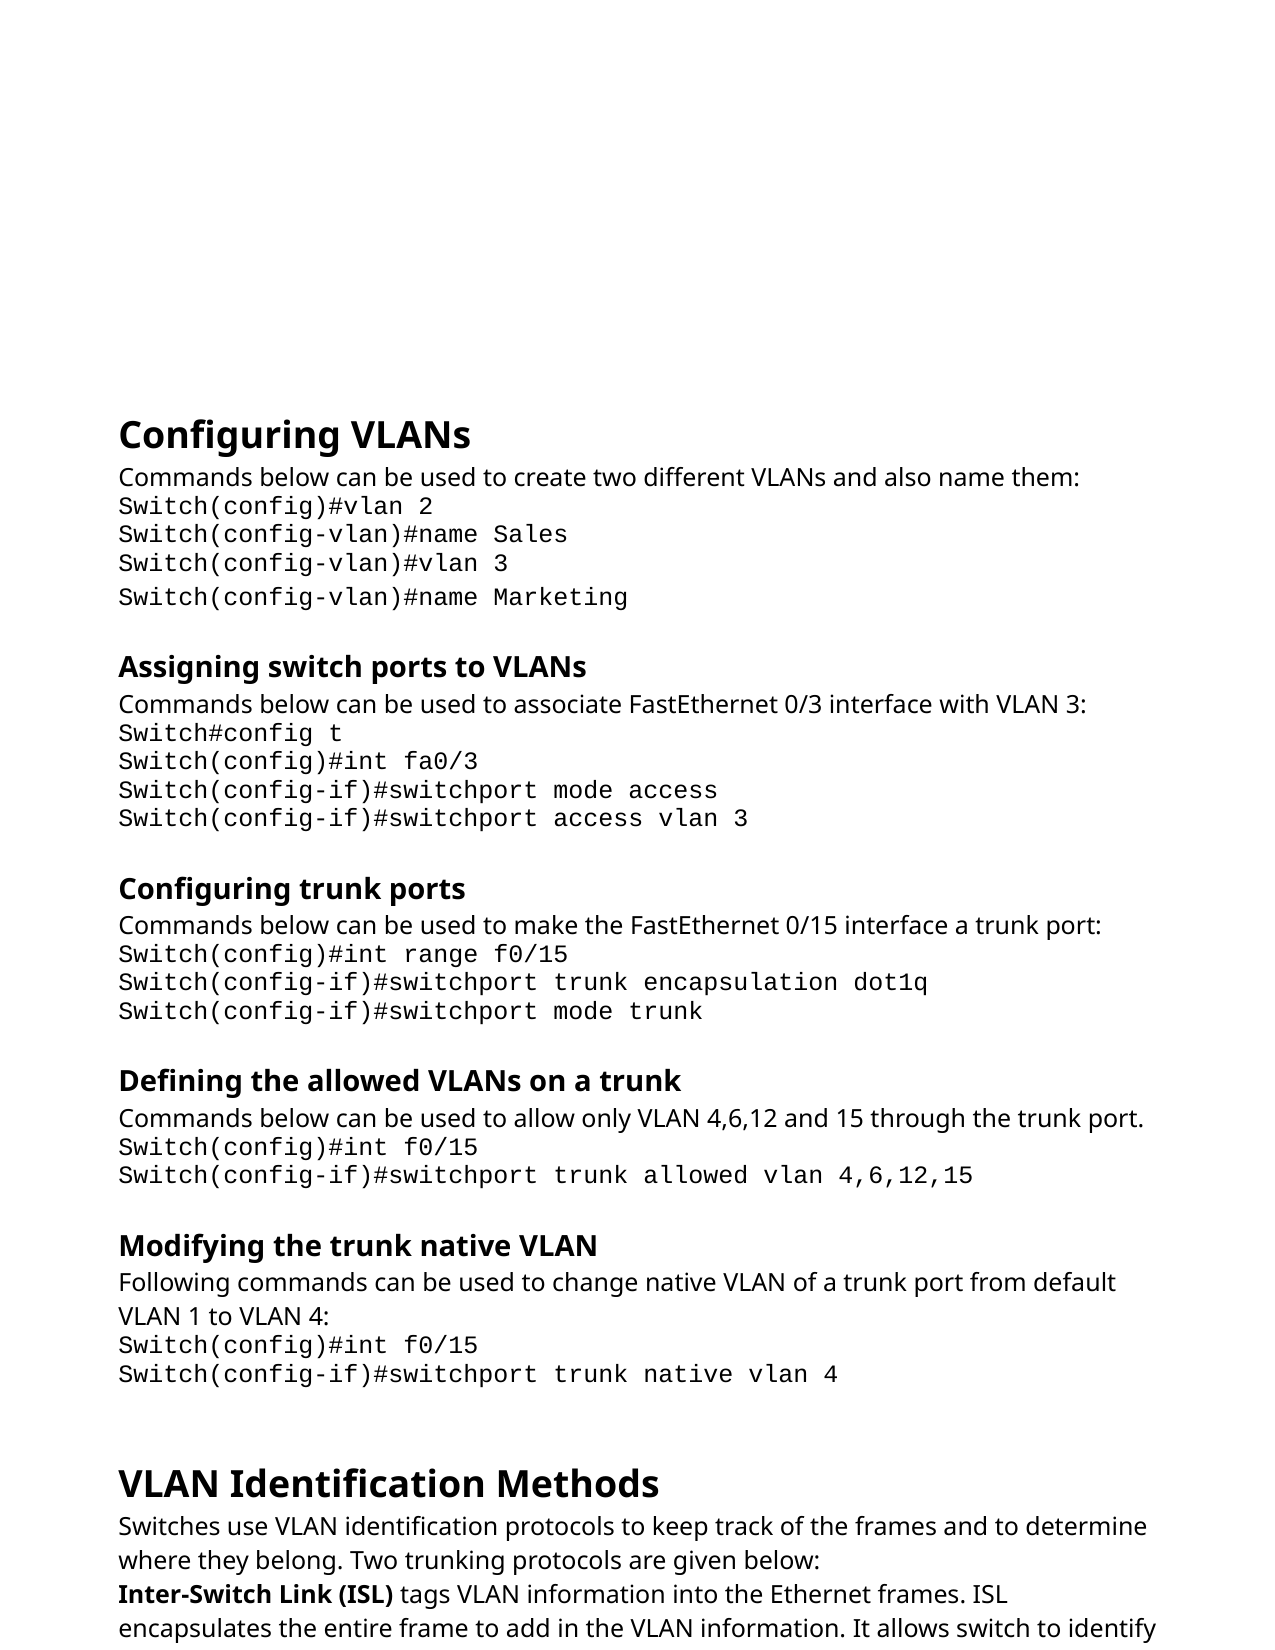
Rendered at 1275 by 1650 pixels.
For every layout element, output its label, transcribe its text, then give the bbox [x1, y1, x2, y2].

text Assigning switch ports to VLANs [118, 647, 1157, 686]
text Switch(config-if)#switchport mode access [118, 777, 1157, 806]
text Switch(config)#int fa0/3 [118, 749, 1157, 777]
text Following commands can be used to change native VLAN of a trunk port from default VLAN 1 to VLAN 4: [118, 1265, 1157, 1333]
text Modifying the trunk native VLAN [118, 1225, 1157, 1265]
text Defining the allowed VLANs on a trunk [118, 1061, 1157, 1100]
text Commands below can be used to associate FastEthernet 0/3 interface with VLAN 3: [118, 686, 1157, 721]
text Switches use VLAN identification protocols to keep track of the frames and to determine where they belong. Two trunking protocols are given below: [118, 1509, 1157, 1577]
text Switch(config-if)#switchport trunk allowed vlan 4,6,12,15 [118, 1163, 1157, 1191]
text Commands below can be used to create two different VLANs and also name them: [118, 459, 1157, 493]
text Switch(config)#vlan 2 [118, 493, 1157, 522]
text Switch(config)#int f0/15 [118, 1333, 1157, 1361]
text Inter-Switch Link (ISL) tags VLAN information into the Ethernet frames. ISL encapsulates the entire frame to add in the VLAN information. It allows switch to identify [118, 1577, 1157, 1645]
text Configuring trunk ports [118, 868, 1157, 908]
text Switch(config-if)#switchport trunk native vlan 4 [118, 1361, 1157, 1390]
text Switch#config t [118, 721, 1157, 749]
text Switch(config-if)#switchport mode trunk [118, 998, 1157, 1027]
text Switch(config-vlan)#name Marketing [118, 578, 1157, 613]
text Commands below can be used to make the FastEthernet 0/15 interface a trunk port: [118, 908, 1157, 942]
text Switch(config)#int f0/15 [118, 1134, 1157, 1163]
text Switch(config-if)#switchport access vlan 3 [118, 806, 1157, 834]
text Switch(config-if)#switchport trunk encapsulation dot1q [118, 970, 1157, 998]
text Switch(config)#int range f0/15 [118, 942, 1157, 970]
text Switch(config-vlan)#vlan 3 [118, 550, 1157, 578]
text Switch(config-vlan)#name Sales [118, 522, 1157, 550]
text Configuring VLANs [118, 408, 1157, 459]
text VLAN Identification Methods [118, 1458, 1157, 1509]
text Commands below can be used to allow only VLAN 4,6,12 and 15 through the trunk port. [118, 1100, 1157, 1134]
